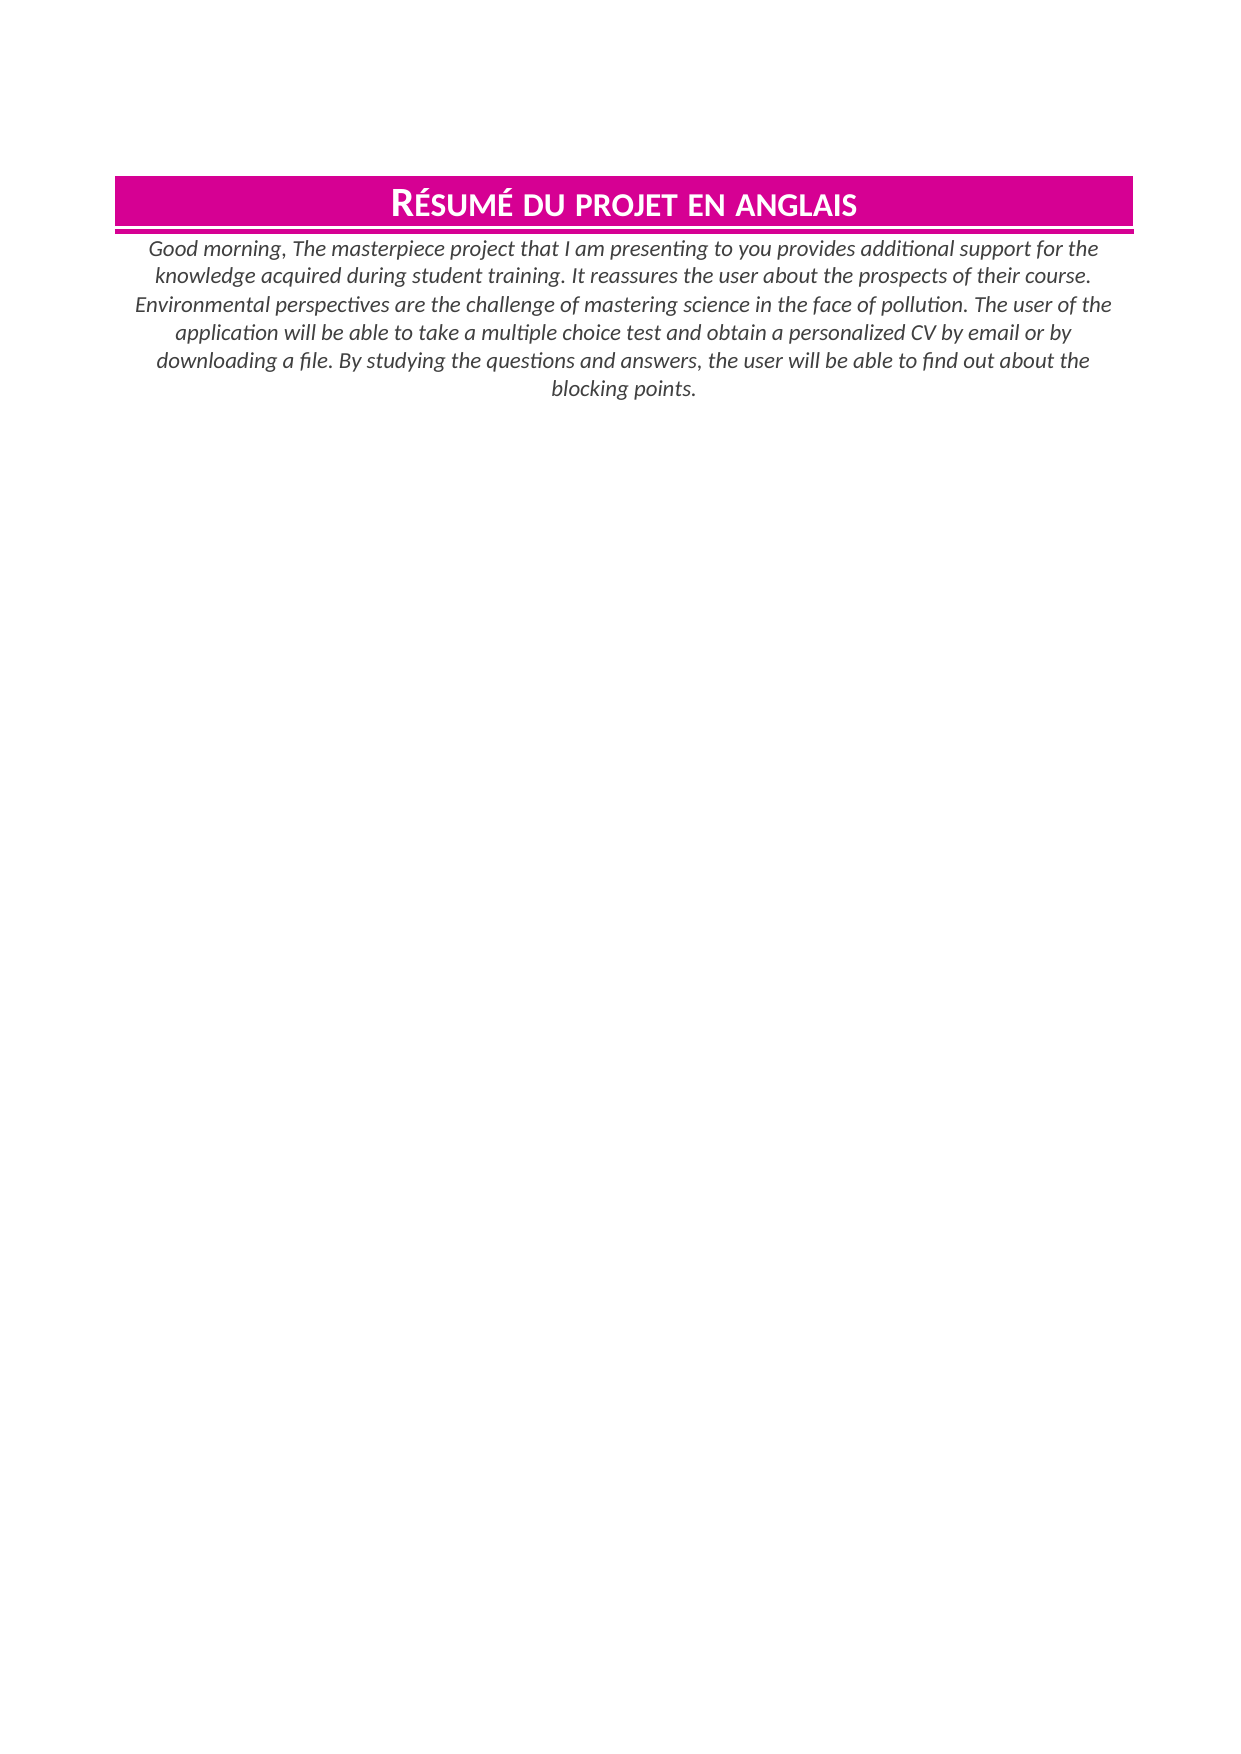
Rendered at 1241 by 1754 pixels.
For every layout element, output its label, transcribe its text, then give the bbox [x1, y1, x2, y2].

table_header Résumé du projet en anglais [115, 176, 1133, 226]
table_cell Good morning, The masterpiece project that I am presenting to you provides additional support for the knowledge acquired during student training. It reassures the user about the prospects of their course. Environmental perspectives are the challenge of mastering science in the face of pollution. The user of the application will be able to take a multiple choice test and obtain a personalized CV by email or by downloading a file. By studying the questions and answers, the user will be able to find out about the blocking points. [115, 234, 1133, 402]
